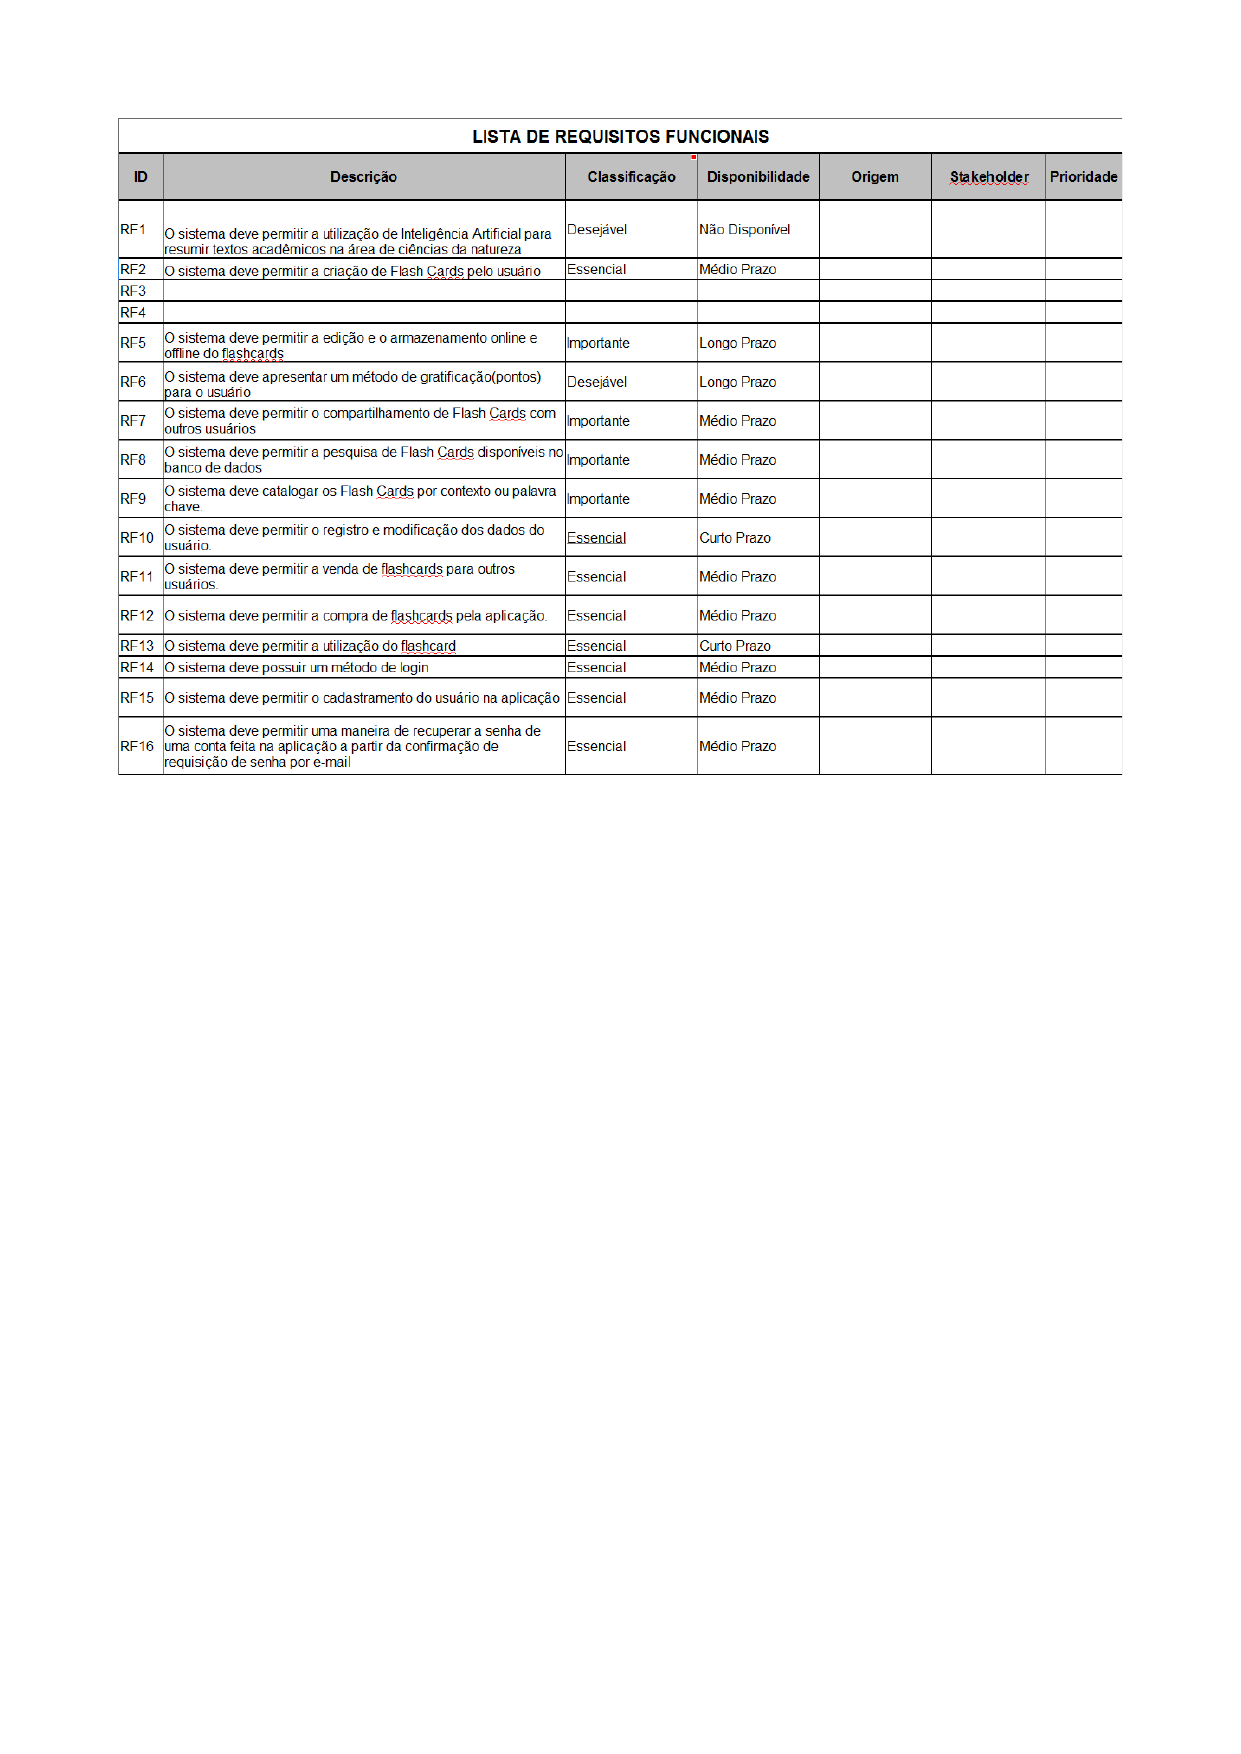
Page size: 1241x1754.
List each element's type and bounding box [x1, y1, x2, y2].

picture [118, 118, 1123, 775]
